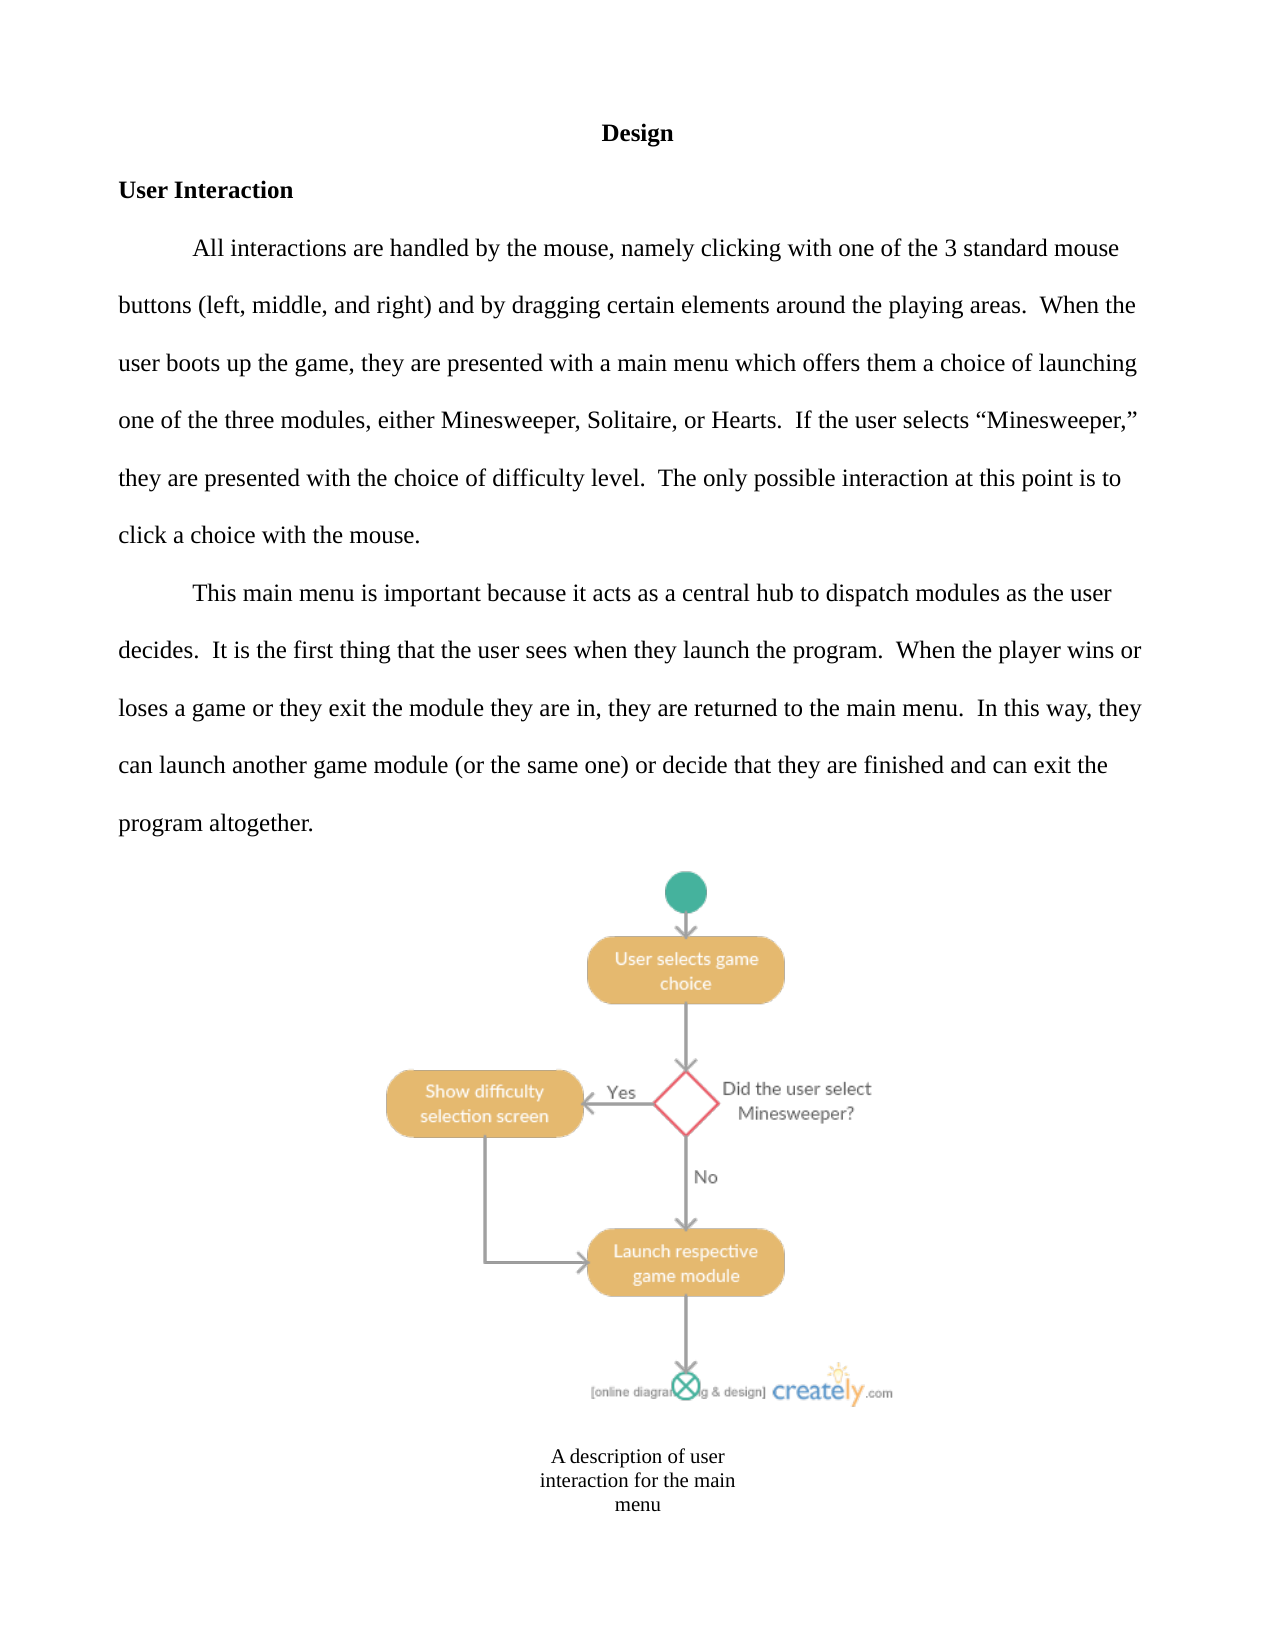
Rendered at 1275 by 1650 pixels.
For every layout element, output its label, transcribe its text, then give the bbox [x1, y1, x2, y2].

picture [375, 861, 900, 1412]
text A description of user interaction for the main menu [535, 1443, 740, 1516]
text Design [118, 118, 1157, 147]
text This main menu is important because it acts as a central hub to dispatch modules as the user decides. It is the first thing that the user sees when they launch the program. When the player wins or loses a game or they exit the module they are in, they are returned to the main menu. In this way, they can launch another game module (or the same one) or decide that they are finished and can exit the program altogether. [118, 578, 1157, 837]
text User Interaction [118, 176, 1157, 204]
text All interactions are handled by the mouse, namely clicking with one of the 3 standard mouse buttons (left, middle, and right) and by dragging certain elements around the playing areas. When the user boots up the game, they are presented with a main menu which offers them a choice of launching one of the three modules, either Minesweeper, Solitaire, or Hearts. If the user selects “Minesweeper,” they are presented with the choice of difficulty level. The only possible interaction at this point is to click a choice with the mouse. [118, 233, 1157, 549]
